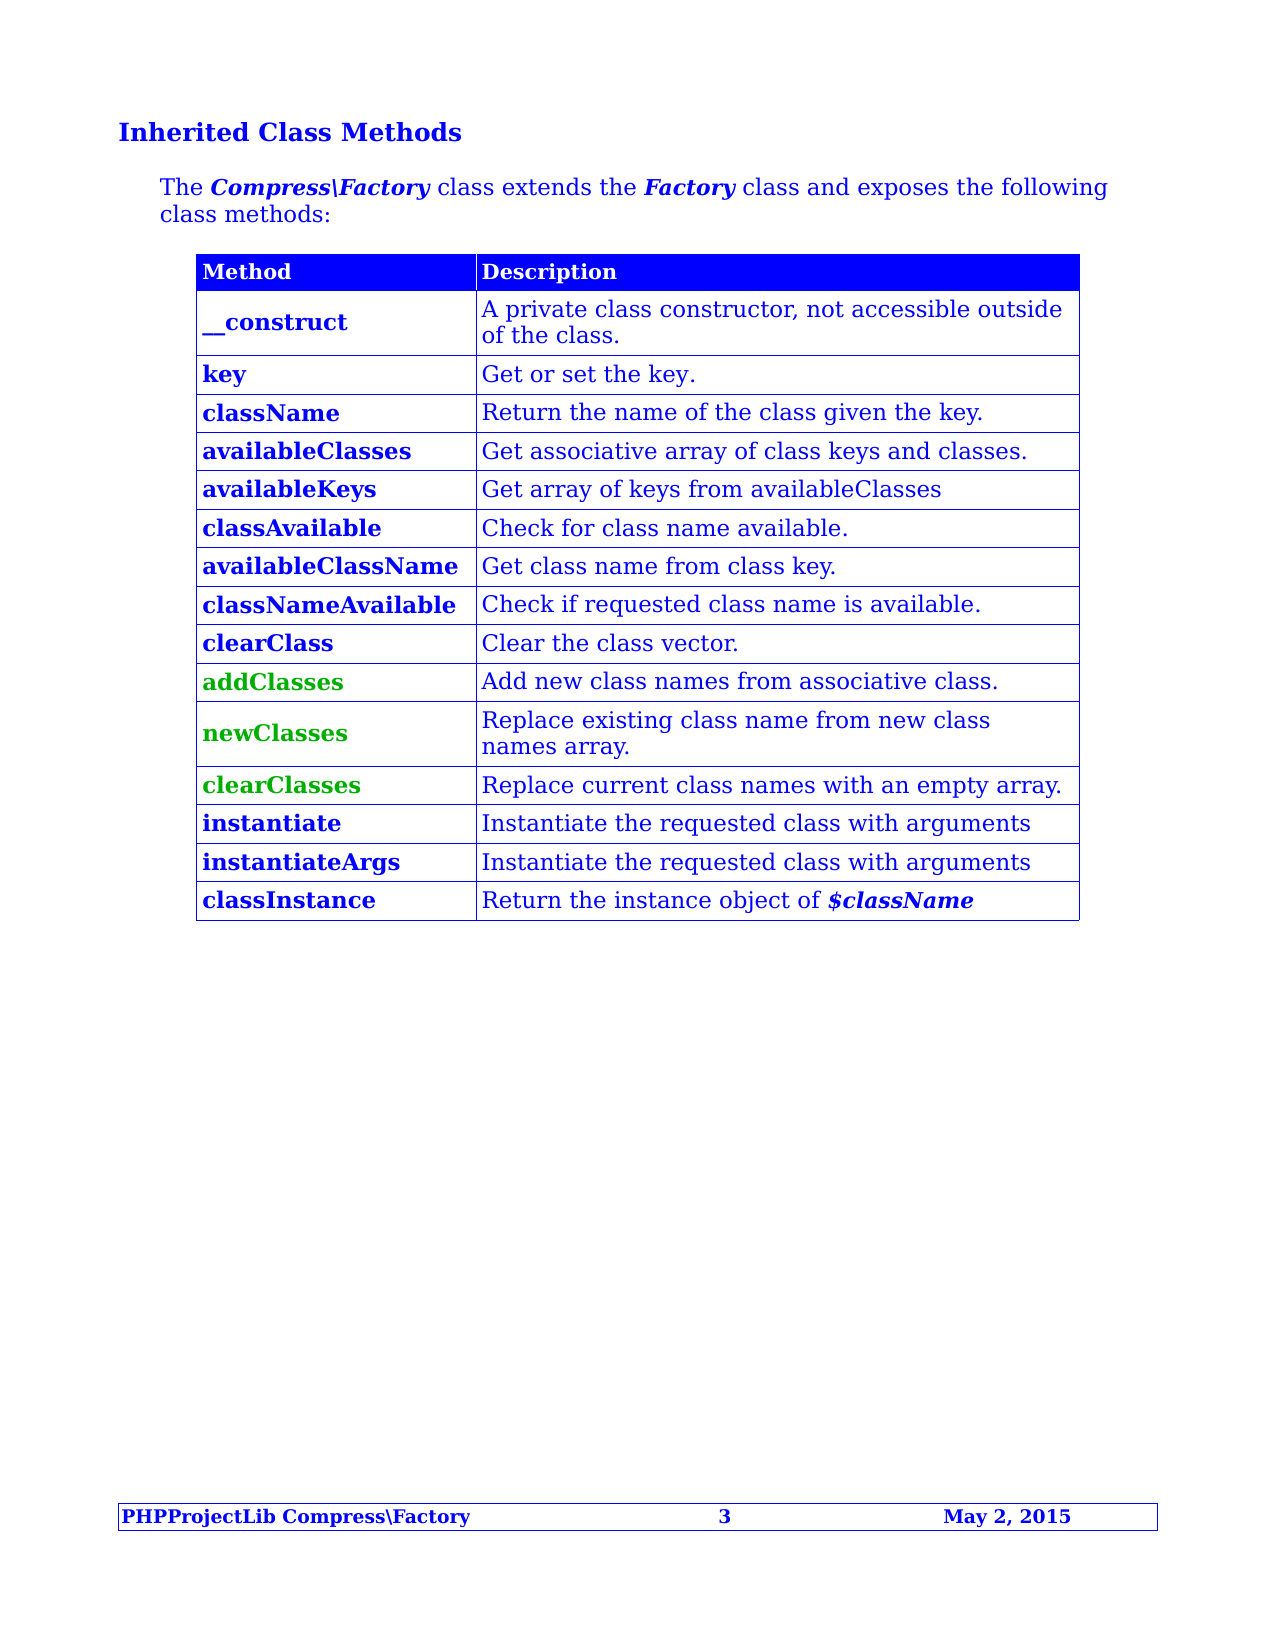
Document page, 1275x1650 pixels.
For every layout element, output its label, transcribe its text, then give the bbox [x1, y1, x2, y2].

table_cell className [197, 395, 476, 432]
table_cell A private class constructor, not accessible outside of the class. [477, 291, 1079, 355]
table_cell availableKeys [197, 471, 476, 509]
table_cell Return the name of the class given the key. [477, 395, 1079, 432]
table_cell classInstance [197, 882, 476, 920]
table_cell availableClasses [197, 433, 476, 470]
table_header Method [197, 255, 476, 290]
table_cell Replace current class names with an empty array. [477, 767, 1079, 804]
table_cell newClasses [197, 702, 476, 766]
table_cell Instantiate the requested class with arguments [477, 805, 1079, 843]
title Inherited Class Methods [118, 118, 1157, 147]
text The Compress\Factory class extends the Factory class and exposes the following class methods: [159, 174, 1157, 227]
table_cell Clear the class vector. [477, 625, 1079, 663]
table_cell Get associative array of class keys and classes. [477, 433, 1079, 470]
table_cell Add new class names from associative class. [477, 664, 1079, 701]
table_cell __construct [197, 291, 476, 355]
table_cell Get or set the key. [477, 356, 1079, 393]
table_cell Get class name from class key. [477, 548, 1079, 586]
table_cell classNameAvailable [197, 587, 476, 624]
table_cell instantiateArgs [197, 844, 476, 881]
table_cell availableClassName [197, 548, 476, 586]
table_cell Instantiate the requested class with arguments [477, 844, 1079, 881]
table_header Description [477, 255, 1079, 290]
table_cell addClasses [197, 664, 476, 701]
table_cell Get array of keys from availableClasses [477, 471, 1079, 509]
table_cell Return the instance object of $className [477, 882, 1079, 920]
table_cell instantiate [197, 805, 476, 843]
table_cell clearClasses [197, 767, 476, 804]
table_cell Replace existing class name from new class names array. [477, 702, 1079, 766]
table_cell key [197, 356, 476, 393]
table_cell Check if requested class name is available. [477, 587, 1079, 624]
table_cell clearClass [197, 625, 476, 663]
table_cell classAvailable [197, 510, 476, 547]
table_cell Check for class name available. [477, 510, 1079, 547]
